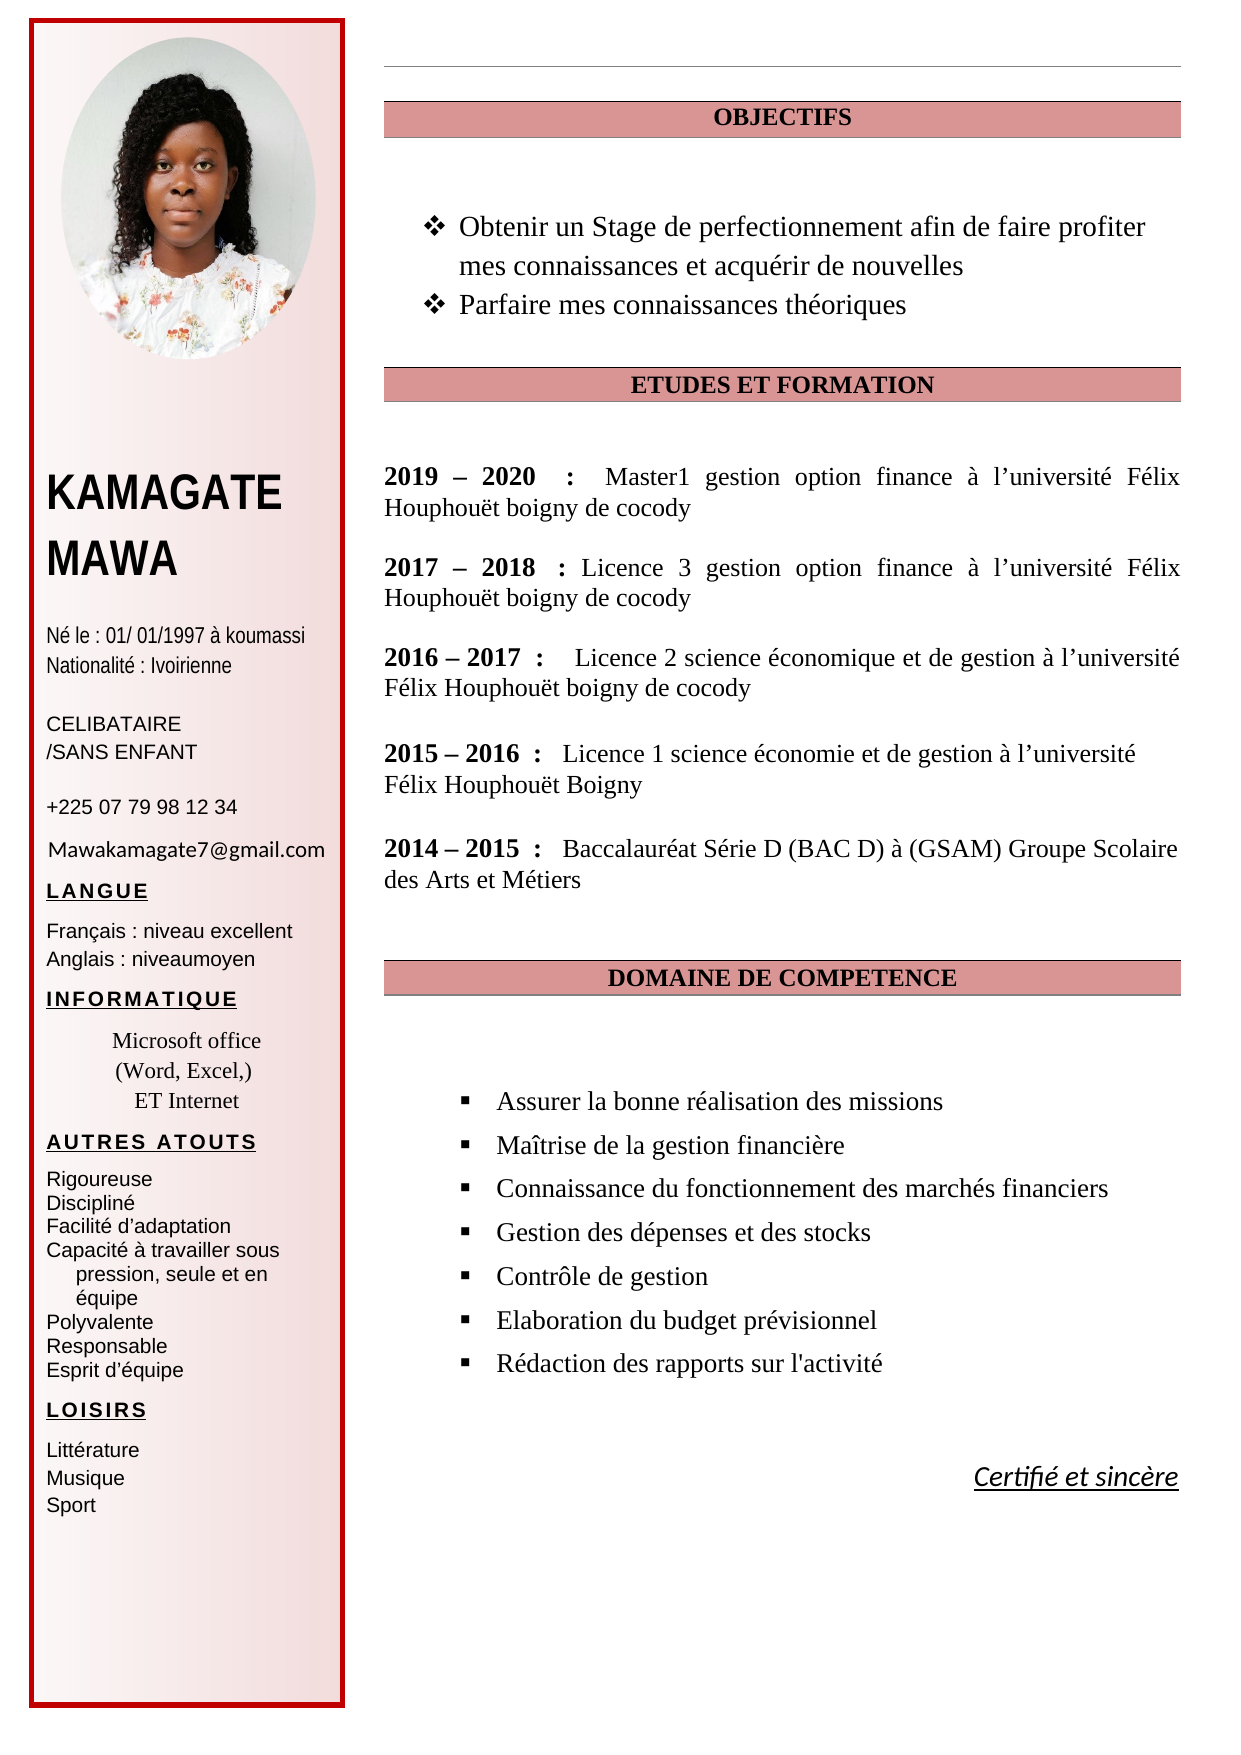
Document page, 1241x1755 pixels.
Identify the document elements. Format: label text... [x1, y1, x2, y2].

text 2015 – 2016 : Licence 1 science économie et de gestion à l’université Félix Houphouët Boigny [384, 738, 1181, 799]
text OBJECTIFS [384, 102, 1181, 137]
list Parfaire mes connaissances théoriques [421, 287, 1181, 320]
list Obtenir un Stage de perfectionnement afin de faire profiter mes connaissances et acquérir de nouvelles [421, 209, 1181, 282]
list Maîtrise de la gestion financière [459, 1129, 1181, 1160]
list Elaboration du budget prévisionnel [459, 1304, 1181, 1335]
text etudes et formation [384, 368, 1181, 401]
list Assurer la bonne réalisation des missions [459, 1085, 1181, 1116]
text DOMAINE DE COMPETENCE [384, 961, 1181, 994]
text 2017 – 2018 : Licence 3 gestion option finance à l’université Félix Houphouët boigny de cocody [384, 551, 1181, 612]
list Contrôle de gestion [459, 1260, 1181, 1291]
text 2019 – 2020 : Master1 gestion option finance à l’université Félix Houphouët boigny de cocody [384, 429, 1181, 522]
list Connaissance du fonctionnement des marchés financiers [459, 1173, 1181, 1204]
text 2014 – 2015 : Baccalauréat Série D (BAC D) à (GSAM) Groupe Scolaire des Arts et Métiers [384, 832, 1181, 894]
text 2016 – 2017 : Licence 2 science économique et de gestion à l’université Félix Houphouët boigny de cocody [384, 641, 1181, 702]
list Rédaction des rapports sur l'activité [459, 1348, 1181, 1379]
text Certifié et sincère [384, 1458, 1181, 1494]
list Gestion des dépenses et des stocks [459, 1216, 1181, 1248]
